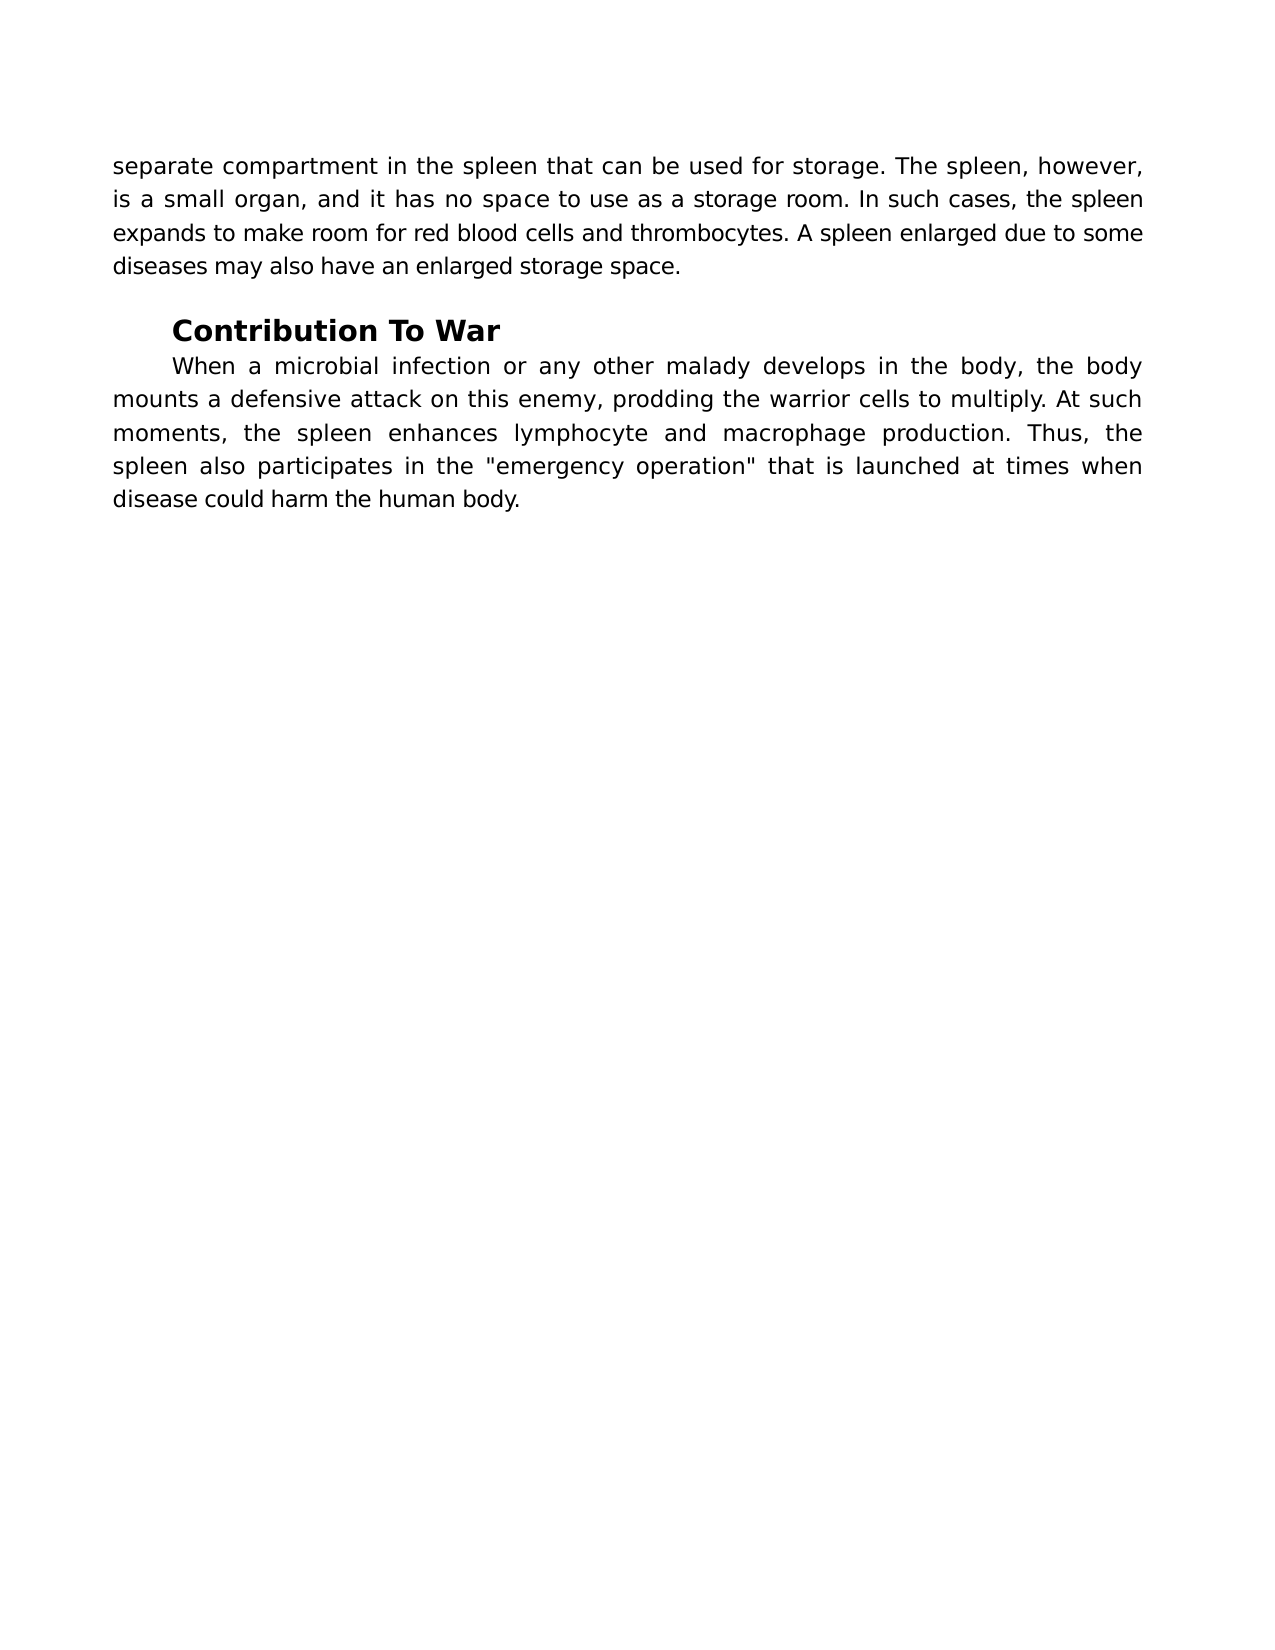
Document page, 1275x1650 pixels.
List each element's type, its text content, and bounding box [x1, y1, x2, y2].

text When a microbial infection or any other malady develops in the body, the body mounts a defensive attack on this enemy, prodding the warrior cells to multiply. At such moments, the spleen enhances lymphocyte and macrophage production. Thus, the spleen also participates in the "emergency operation" that is launched at times when disease could harm the human body. [112, 348, 1145, 514]
text separate compartment in the spleen that can be used for storage. The spleen, however, is a small organ, and it has no space to use as a storage room. In such cases, the spleen expands to make room for red blood cells and thrombocytes. A spleen enlarged due to some diseases may also have an enlarged storage space. [112, 148, 1145, 281]
text Contribution To War [112, 314, 1145, 348]
